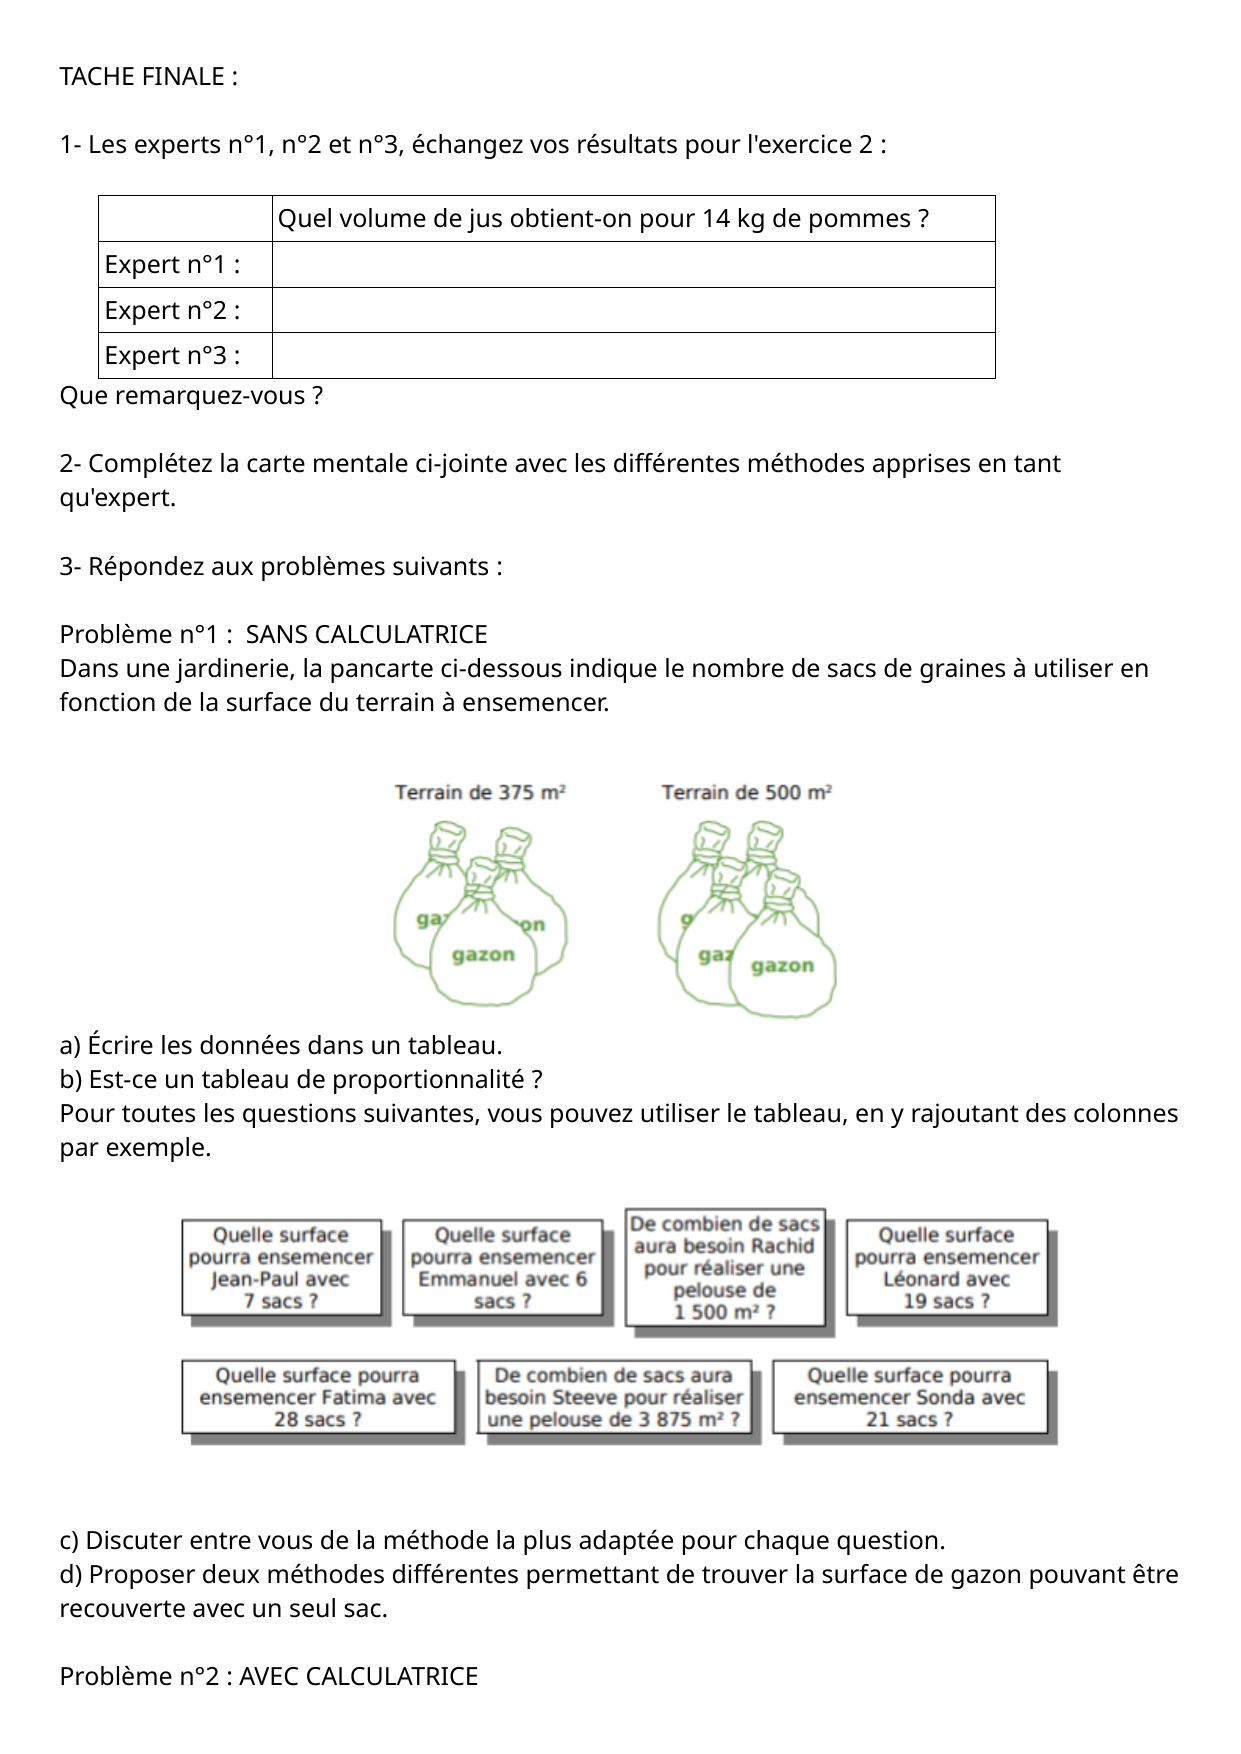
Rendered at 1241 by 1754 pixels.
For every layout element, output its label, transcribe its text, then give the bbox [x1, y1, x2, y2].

table_cell Expert n°3 : [99, 333, 272, 378]
table_cell Expert n°2 : [99, 288, 272, 332]
text Problème n°2 : AVEC CALCULATRICE [59, 1658, 1181, 1693]
text 3- Répondez aux problèmes suivants : [59, 548, 1181, 582]
table_cell [273, 242, 995, 287]
table_cell [273, 288, 995, 332]
picture [174, 1197, 1066, 1455]
table_cell Expert n°1 : [99, 242, 272, 287]
table_header [99, 196, 272, 241]
text d) Proposer deux méthodes différentes permettant de trouver la surface de gazon pouvant être recouverte avec un seul sac. [59, 1556, 1181, 1624]
text a) Écrire les données dans un tableau. [59, 753, 1181, 1062]
table_header Quel volume de jus obtient-on pour 14 kg de pommes ? [273, 196, 995, 241]
text TACHE FINALE : [59, 59, 1181, 93]
text Pour toutes les questions suivantes, vous pouvez utiliser le tableau, en y rajoutant des colonnes par exemple. [59, 1096, 1181, 1164]
table_cell [273, 333, 995, 378]
text Que remarquez-vous ? [59, 378, 1181, 412]
text Dans une jardinerie, la pancarte ci-dessous indique le nombre de sacs de graines à utiliser en fonction de la surface du terrain à ensemencer. [59, 650, 1181, 718]
text c) Discuter entre vous de la méthode la plus adaptée pour chaque question. [59, 1522, 1181, 1556]
text 1- Les experts n°1, n°2 et n°3, échangez vos résultats pour l'exercice 2 : [59, 127, 1181, 161]
picture [367, 779, 873, 1028]
text Problème n°1 : SANS CALCULATRICE [59, 616, 1181, 650]
text b) Est-ce un tableau de proportionnalité ? [59, 1062, 1181, 1096]
text 2- Complétez la carte mentale ci-jointe avec les différentes méthodes apprises en tant qu'expert. [59, 446, 1181, 514]
